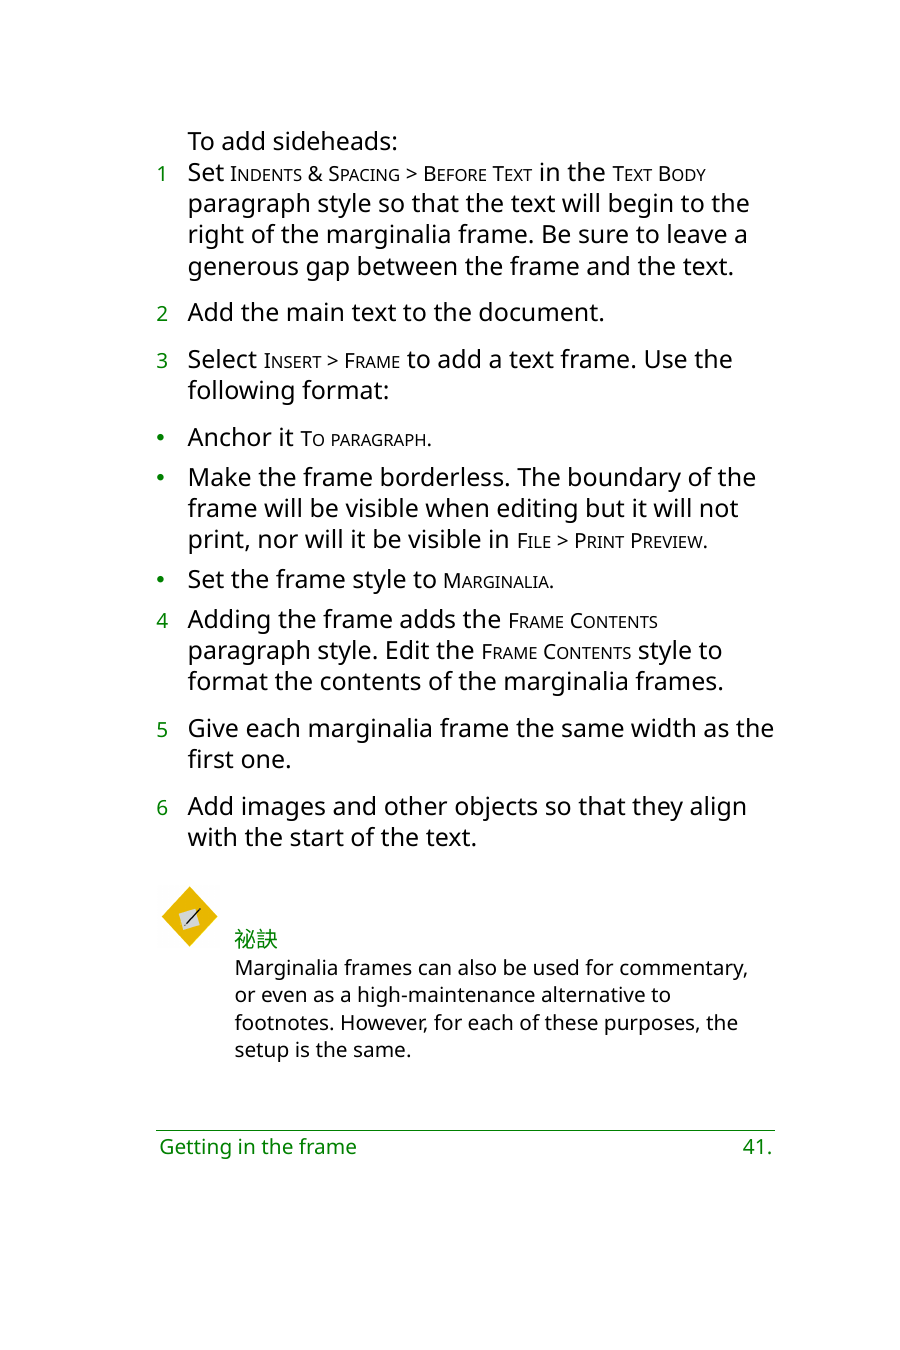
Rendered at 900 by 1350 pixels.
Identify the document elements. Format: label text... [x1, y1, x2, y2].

text Marginalia frames can also be used for commentary, or even as a high-maintenance alternative to footnotes. However, for each of these purposes, the setup is the same. [234, 954, 775, 1062]
list Add the main text to the document. [156, 297, 775, 328]
list Adding the frame adds the Frame Contents paragraph style. Edit the Frame Contents style to format the contents of the marginalia frames. [156, 603, 775, 697]
list Add images and other objects so that they align with the start of the text. [156, 791, 775, 853]
list Set the frame style to Marginalia. [156, 563, 775, 595]
list Make the frame borderless. The boundary of the frame will be visible when editing but it will not print, nor will it be visible in File > Print Preview. [156, 461, 775, 555]
list Select Insert > Frame to add a text frame. Use the following format: [156, 344, 775, 406]
list Give each marginalia frame the same width as the first one. [156, 712, 775, 775]
list Set Indents & Spacing > Before Text in the Text Body paragraph style so that the text will begin to the right of the marginalia frame. Be sure to leave a generous gap between the frame and the text. [156, 156, 775, 281]
text To add sideheads: [156, 125, 775, 156]
list Anchor it To paragraph. [156, 422, 775, 453]
picture [157, 885, 220, 948]
list 祕訣 [156, 884, 775, 954]
